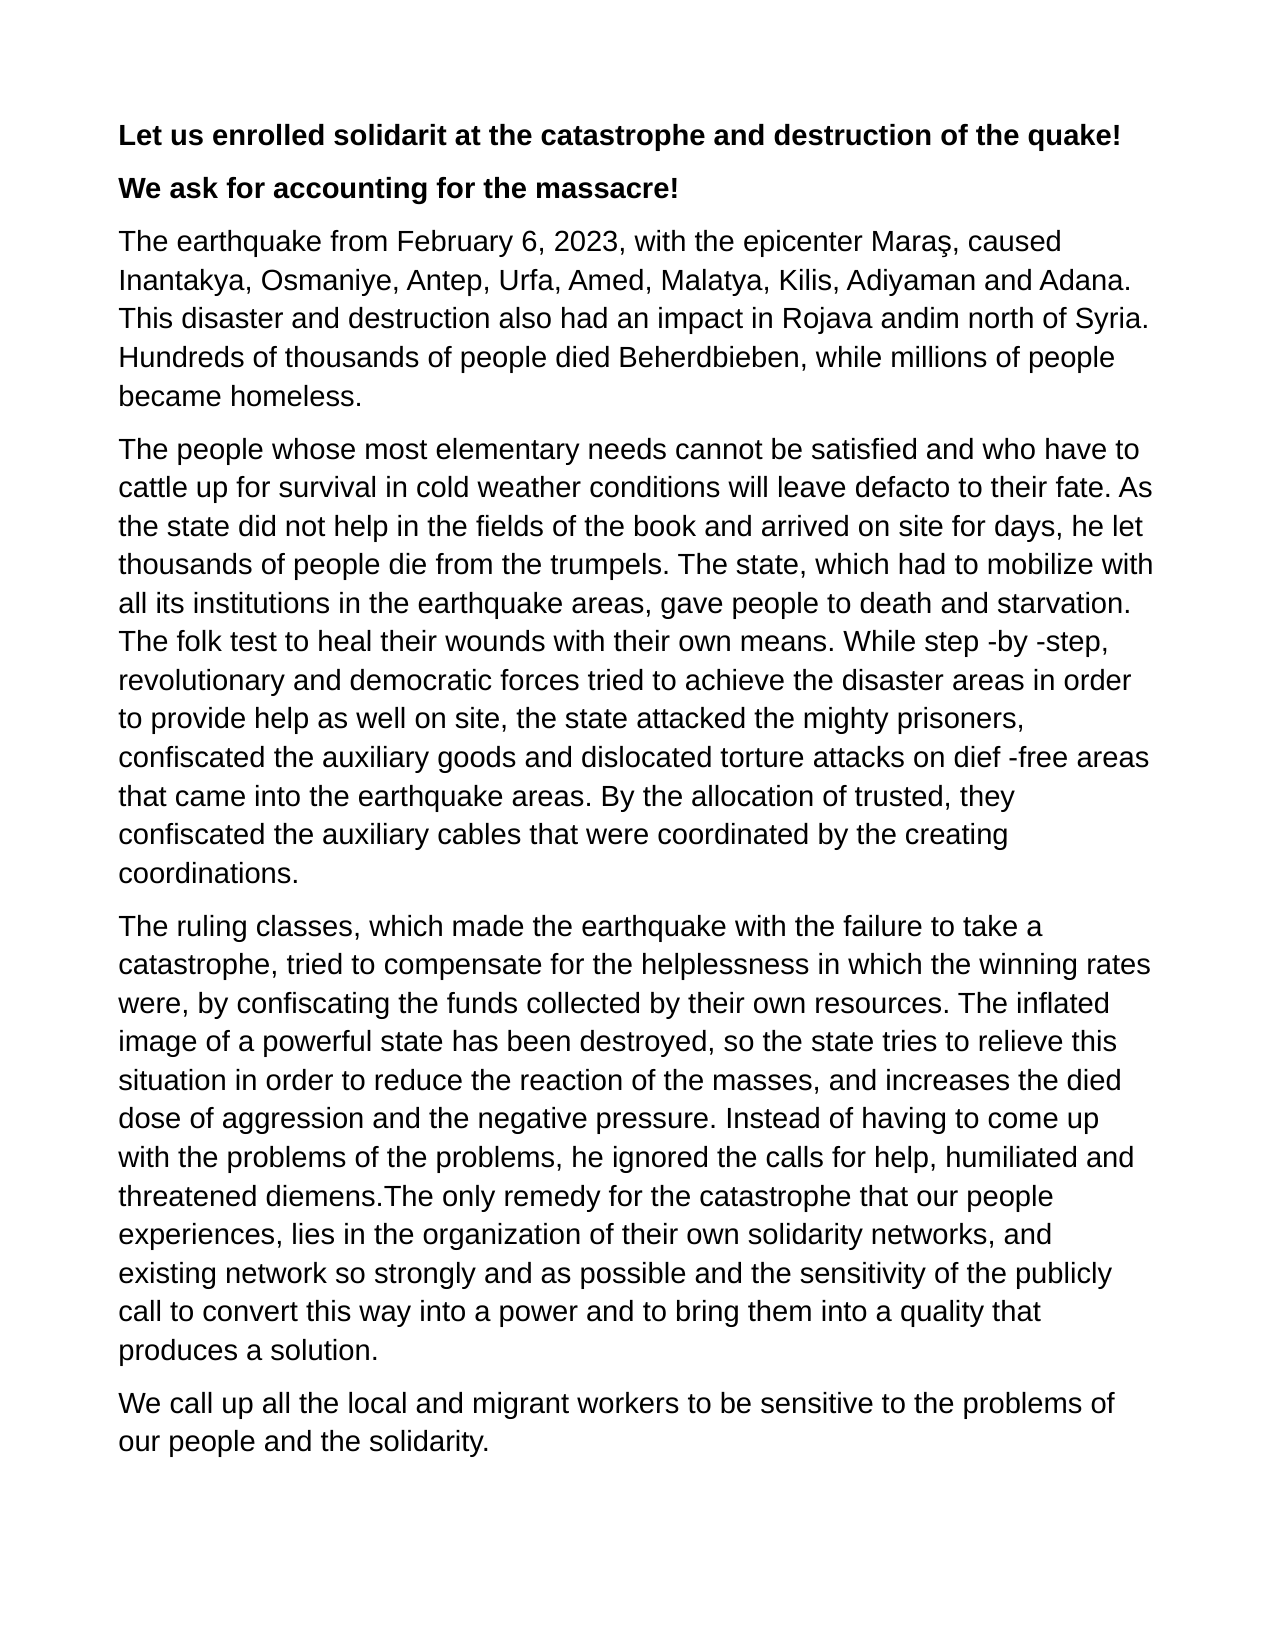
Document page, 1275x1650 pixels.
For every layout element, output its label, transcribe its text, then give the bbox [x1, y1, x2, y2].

text Let us enrolled solidarit at the catastrophe and destruction of the quake! [118, 118, 1157, 152]
text The ruling classes, which made the earthquake with the failure to take a catastrophe, tried to compensate for the helplessness in which the winning rates were, by confiscating the funds collected by their own resources. The inflated image of a powerful state has been destroyed, so the state tries to relieve this situation in order to reduce the reaction of the masses, and increases the died dose of aggression and the negative pressure. Instead of having to come up with the problems of the problems, he ignored the calls for help, humiliated and threatened diemens.The only remedy for the catastrophe that our people experiences, lies in the organization of their own solidarity networks, and existing network so strongly and as possible and the sensitivity of the publicly call to convert this way into a power and to bring them into a quality that produces a solution. [118, 909, 1157, 1366]
text The earthquake from February 6, 2023, with the epicenter Maraş, caused Inantakya, Osmaniye, Antep, Urfa, Amed, Malatya, Kilis, Adiyaman and Adana. This disaster and destruction also had an impact in Rojava andim north of Syria. Hundreds of thousands of people died Beherdbieben, while millions of people became homeless. [118, 224, 1157, 412]
text We ask for accounting for the massacre! [118, 171, 1157, 205]
text We call up all the local and migrant workers to be sensitive to the problems of our people and the solidarity. [118, 1386, 1157, 1458]
text The people whose most elementary needs cannot be satisfied and who have to cattle up for survival in cold weather conditions will leave defacto to their fate. As the state did not help in the fields of the book and arrived on site for days, he let thousands of people die from the trumpels. The state, which had to mobilize with all its institutions in the earthquake areas, gave people to death and starvation. The folk test to heal their wounds with their own means. While step -by -step, revolutionary and democratic forces tried to achieve the disaster areas in order to provide help as well on site, the state attacked the mighty prisoners, confiscated the auxiliary goods and dislocated torture attacks on dief -free areas that came into the earthquake areas. By the allocation of trusted, they confiscated the auxiliary cables that were coordinated by the creating coordinations. [118, 432, 1157, 889]
